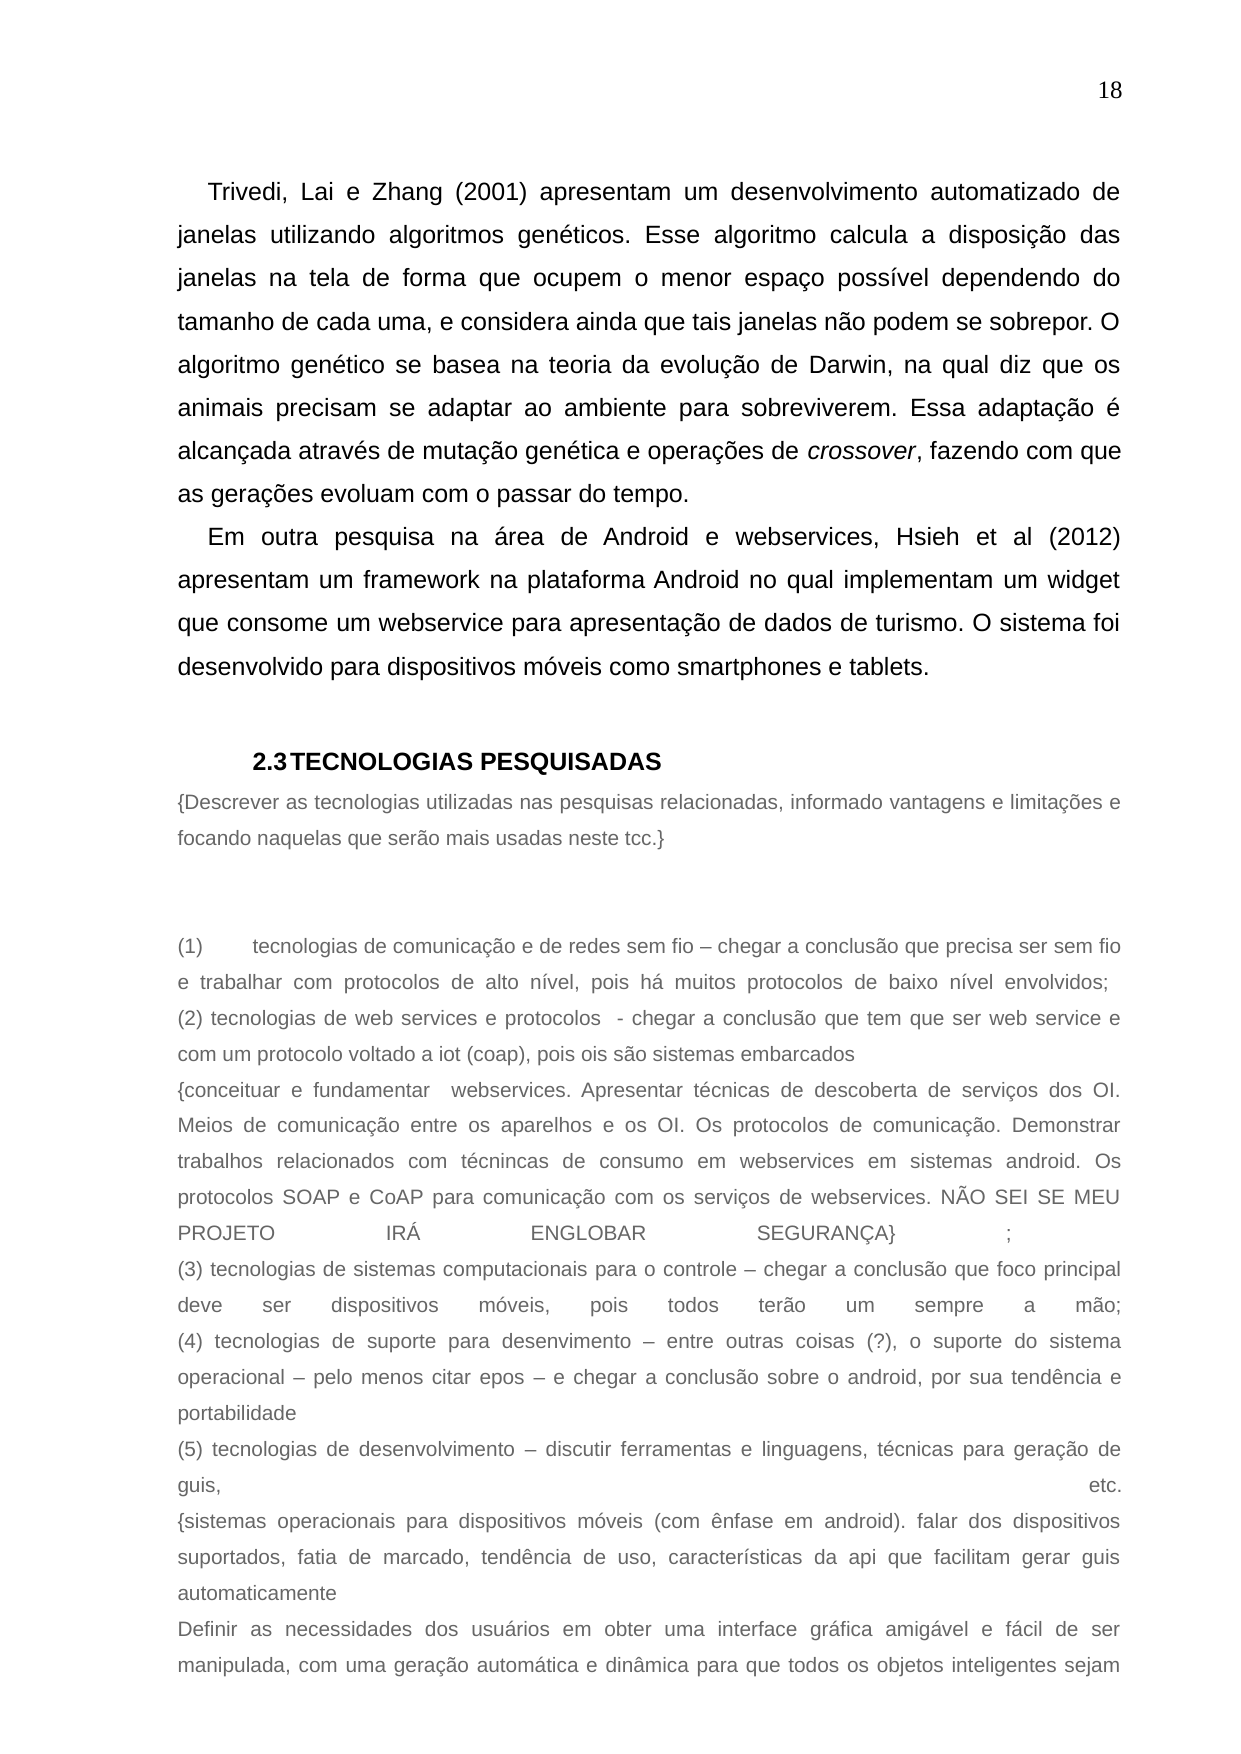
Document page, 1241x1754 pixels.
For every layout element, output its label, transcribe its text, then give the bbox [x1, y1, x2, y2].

list TECNOLOGIAS PESQUISADAS [252, 747, 1122, 776]
list {Descrever as tecnologias utilizadas nas pesquisas relacionadas, informado vantagens e limitações e focando naquelas que serão mais usadas neste tcc.} [177, 790, 1122, 850]
text Definir as necessidades dos usuários em obter uma interface gráfica amigável e fácil de ser manipulada, com uma geração automática e dinâmica para que todos os objetos inteligentes sejam [177, 1616, 1122, 1676]
text Trivedi, Lai e Zhang (2001) apresentam um desenvolvimento automatizado de janelas utilizando algoritmos genéticos. Esse algoritmo calcula a disposição das janelas na tela de forma que ocupem o menor espaço possível dependendo do tamanho de cada uma, e considera ainda que tais janelas não podem se sobrepor. O algoritmo genético se basea na teoria da evolução de Darwin, na qual diz que os animais precisam se adaptar ao ambiente para sobreviverem. Essa adaptação é alcançada através de mutação genética e operações de crossover, fazendo com que as gerações evoluam com o passar do tempo. [177, 177, 1122, 508]
text Em outra pesquisa na área de Android e webservices, Hsieh et al (2012) apresentam um framework na plataforma Android no qual implementam um widget que consome um webservice para apresentação de dados de turismo. O sistema foi desenvolvido para dispositivos móveis como smartphones e tablets. [177, 522, 1122, 680]
list tecnologias de comunicação e de redes sem fio – chegar a conclusão que precisa ser sem fio e trabalhar com protocolos de alto nível, pois há muitos protocolos de baixo nível envolvidos; (2) tecnologias de web services e protocolos - chegar a conclusão que tem que ser web service e com um protocolo voltado a iot (coap), pois ois são sistemas embarcados [177, 934, 1122, 1065]
list {conceituar e fundamentar webservices. Apresentar técnicas de descoberta de serviços dos OI. Meios de comunicação entre os aparelhos e os OI. Os protocolos de comunicação. Demonstrar trabalhos relacionados com técnincas de consumo em webservices em sistemas android. Os protocolos SOAP e CoAP para comunicação com os serviços de webservices. NÃO SEI SE MEU PROJETO IRÁ ENGLOBAR SEGURANÇA} ; (3) tecnologias de sistemas computacionais para o controle – chegar a conclusão que foco principal deve ser dispositivos móveis, pois todos terão um sempre a mão; (4) tecnologias de suporte para desenvimento – entre outras coisas (?), o suporte do sistema operacional – pelo menos citar epos – e chegar a conclusão sobre o android, por sua tendência e portabilidade (5) tecnologias de desenvolvimento – discutir ferramentas e linguagens, técnicas para geração de guis, etc. {sistemas operacionais para dispositivos móveis (com ênfase em android). falar dos dispositivos suportados, fatia de marcado, tendência de uso, características da api que facilitam gerar guis automaticamente [177, 1077, 1122, 1604]
